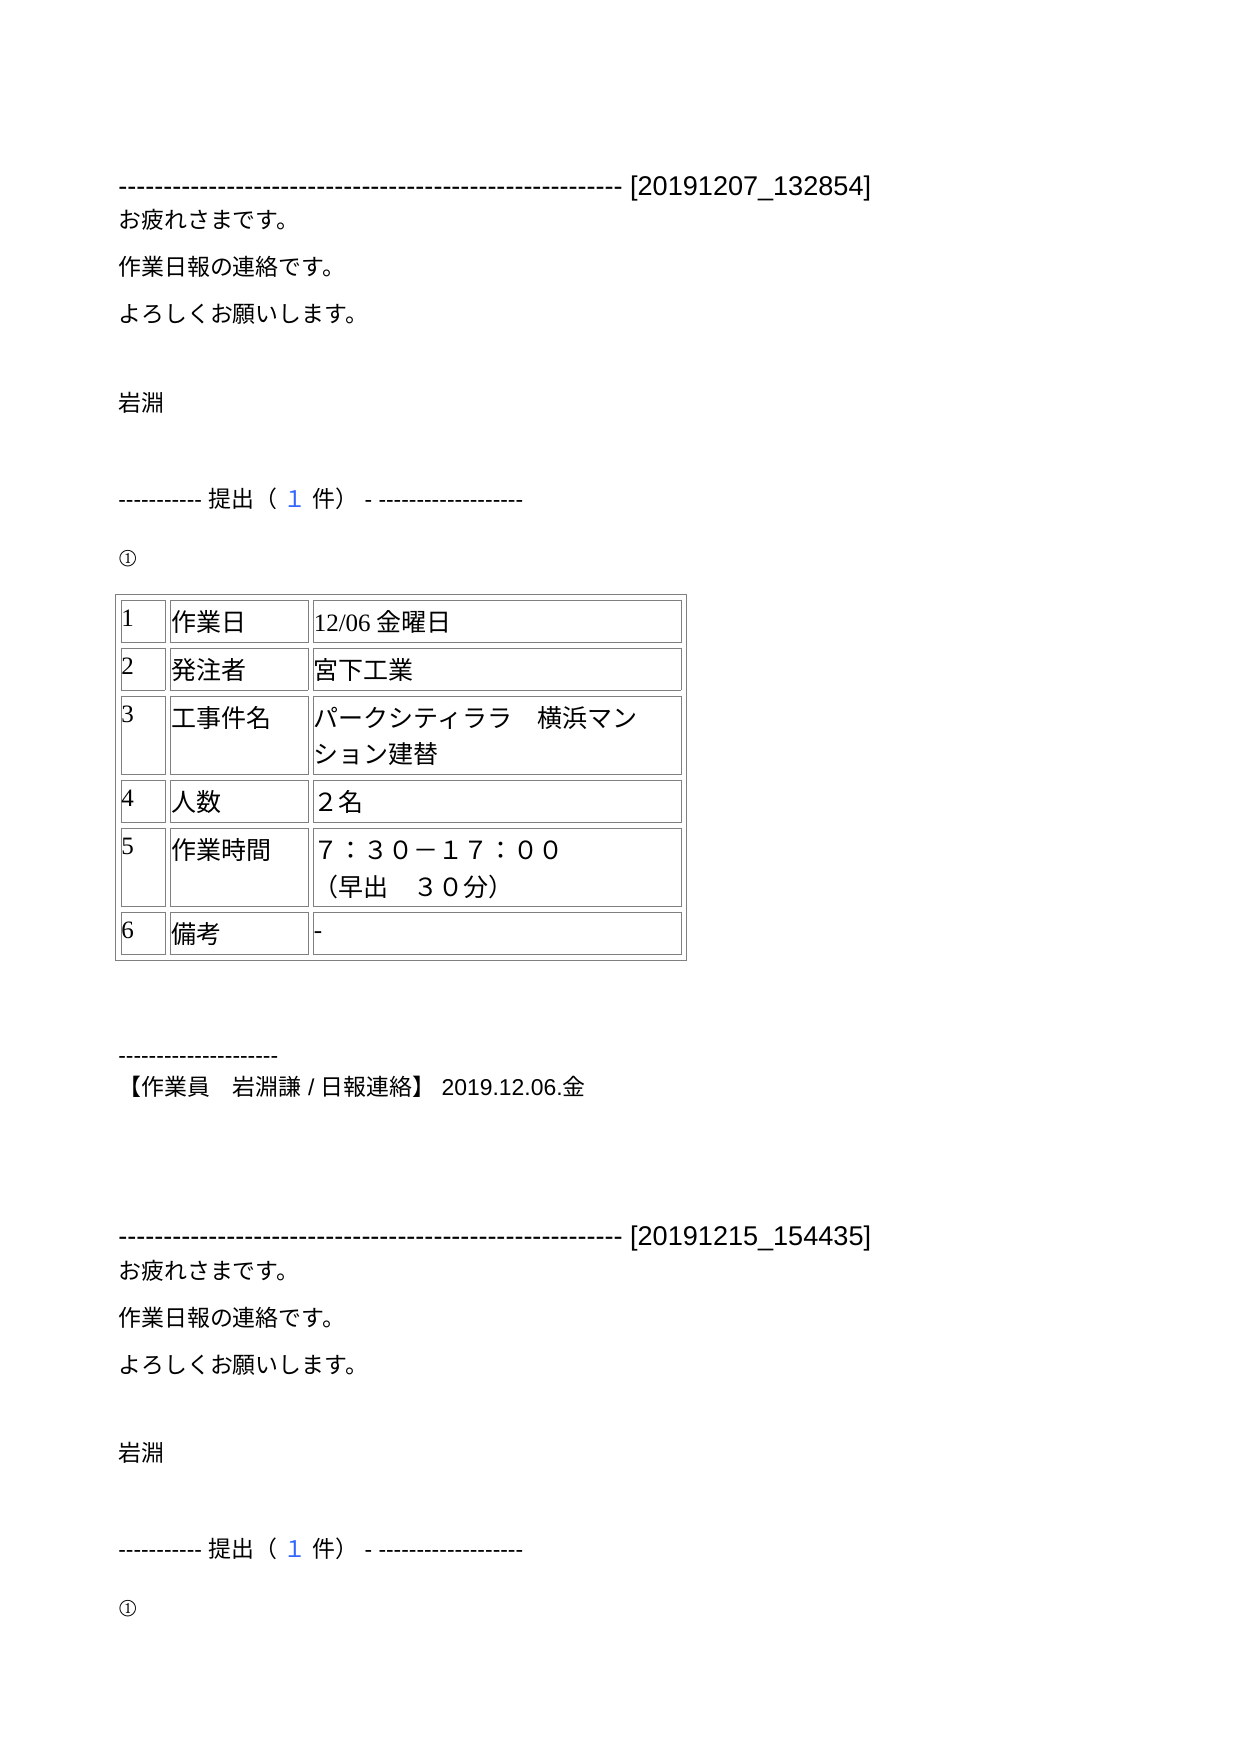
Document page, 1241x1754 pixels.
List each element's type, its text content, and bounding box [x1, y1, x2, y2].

table_header 12/06 金曜日 [310, 595, 684, 642]
text 岩淵 [118, 1440, 1122, 1467]
table_cell ２名 [310, 774, 684, 822]
table_cell 宮下工業 [310, 642, 684, 690]
table_cell 人数 [168, 774, 310, 822]
table_header 1 [118, 595, 168, 642]
text --------------------- [118, 1042, 1122, 1069]
text 【作業員 岩淵謙 / 日報連絡】 2019.12.06.金 [118, 1074, 1122, 1100]
table_cell - [314, 913, 681, 954]
text よろしくお願いします。 [118, 1352, 1122, 1378]
table_cell ７：３０－１７：００ （早出 ３０分） [310, 822, 684, 906]
table_header 作業日 [168, 595, 310, 642]
text ① [118, 1593, 1122, 1622]
table_cell 発注者 [168, 642, 310, 690]
table_cell 2 [118, 642, 168, 690]
text ① [118, 543, 1122, 572]
text ----------- 提出（ １ 件） - ------------------- [118, 1528, 1122, 1565]
table_cell パークシティララ 横浜マンション建替 [310, 690, 684, 774]
table_cell 備考 [168, 906, 310, 954]
text お疲れさまです。 [118, 1258, 1122, 1284]
text 作業日報の連絡です。 [118, 254, 1122, 281]
text 作業日報の連絡です。 [118, 1305, 1122, 1331]
table_cell 工事件名 [168, 690, 310, 774]
text ----------- 提出（ １ 件） - ------------------- [118, 478, 1122, 514]
text -------------------------------------------------------- [20191207_132854] [118, 170, 1122, 201]
table_cell 4 [118, 774, 168, 822]
table_cell 6 [118, 906, 168, 954]
text 岩淵 [118, 390, 1122, 416]
table_cell 作業時間 [168, 822, 310, 906]
table_cell - [310, 906, 684, 954]
table_cell 3 [118, 690, 168, 774]
text お疲れさまです。 [118, 207, 1122, 234]
text -------------------------------------------------------- [20191215_154435] [118, 1220, 1122, 1251]
text よろしくお願いします。 [118, 301, 1122, 328]
table_cell 5 [118, 822, 168, 906]
